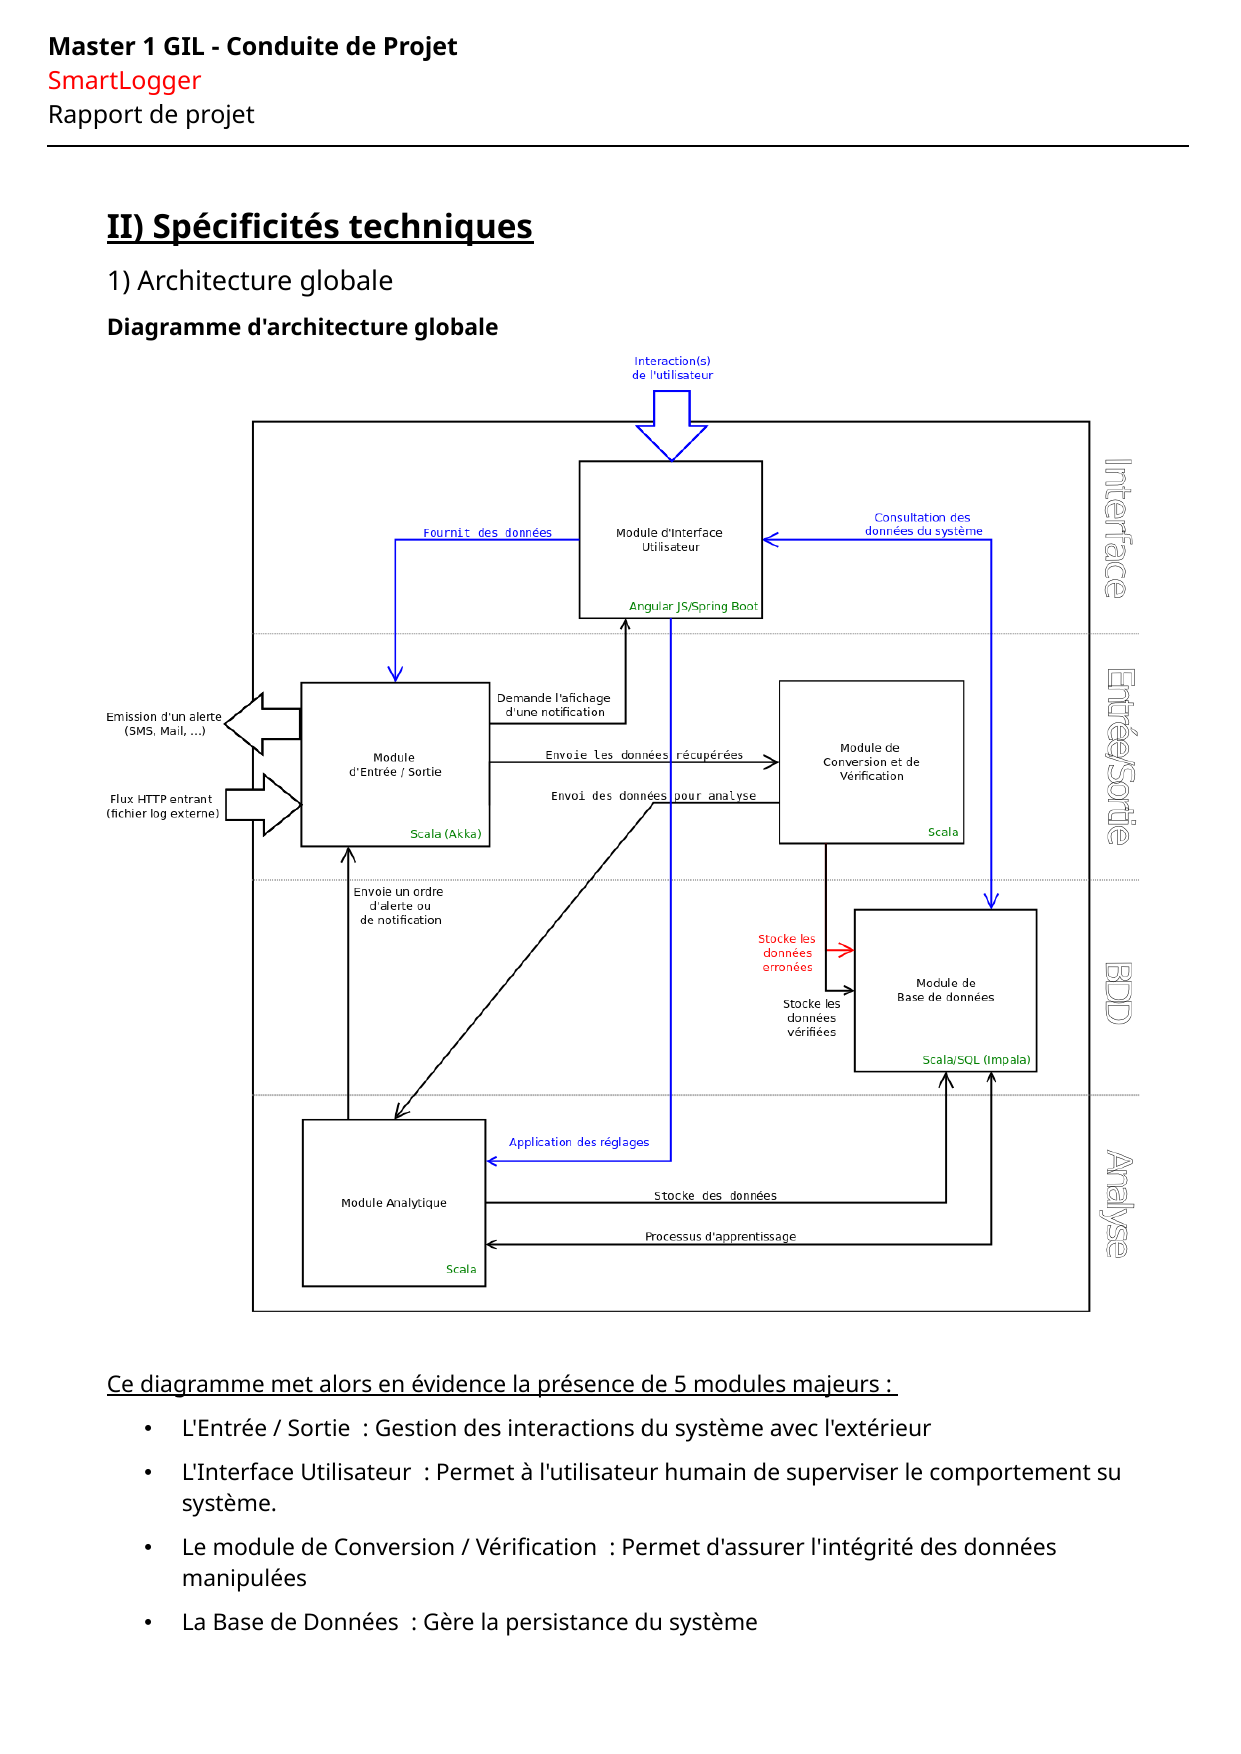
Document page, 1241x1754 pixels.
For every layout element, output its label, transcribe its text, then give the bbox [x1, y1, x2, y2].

picture [106, 354, 1140, 1312]
text 1) Architecture globale [107, 261, 1140, 298]
list Le module de Conversion / Vérification : Permet d'assurer l'intégrité des données manipulées [144, 1531, 1140, 1593]
list L'Entrée / Sortie : Gestion des interactions du système avec l'extérieur [144, 1412, 1140, 1443]
text Ce diagramme met alors en évidence la présence de 5 modules majeurs : [107, 1368, 1140, 1399]
list L'Interface Utilisateur : Permet à l'utilisateur humain de superviser le comportement su système. [144, 1456, 1140, 1518]
list La Base de Données : Gère la persistance du système [144, 1606, 1140, 1637]
text Diagramme d'architecture globale [107, 310, 1140, 342]
text II) Spécificités techniques [107, 203, 1140, 248]
